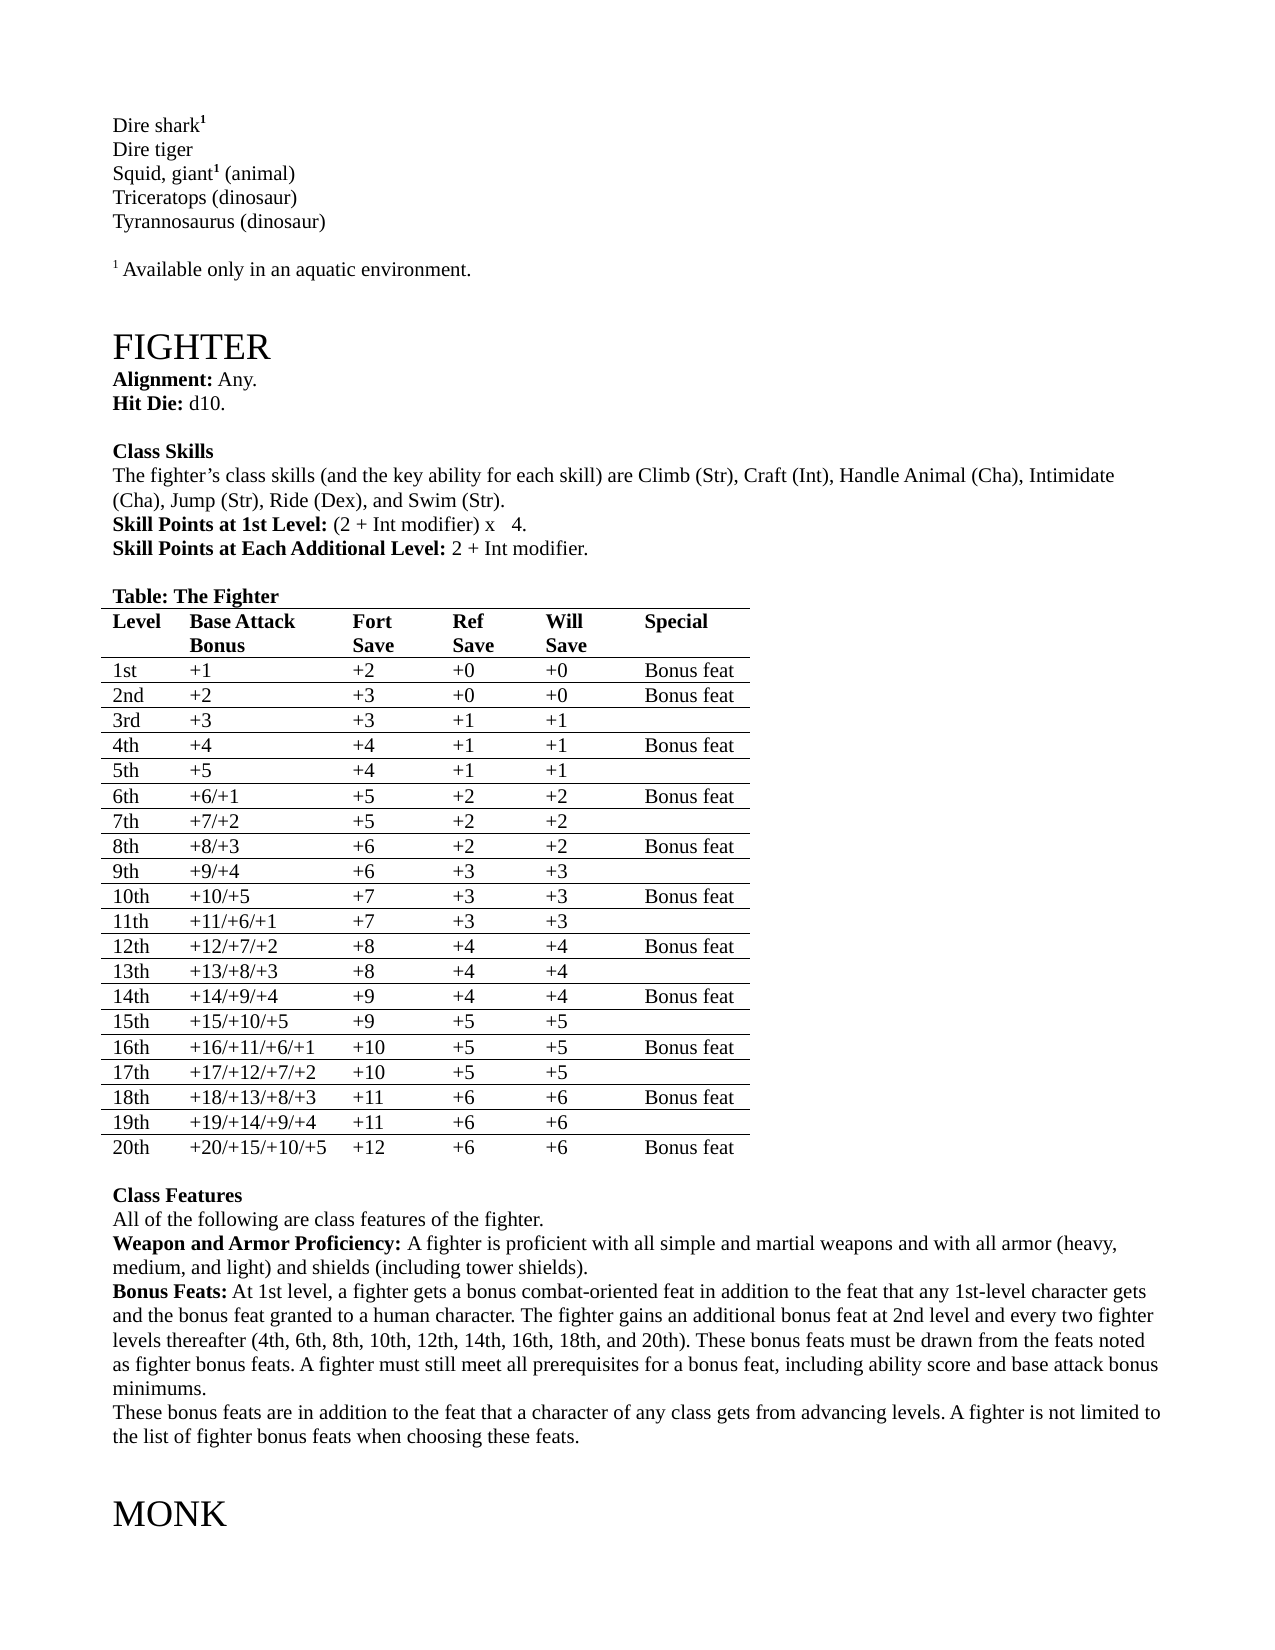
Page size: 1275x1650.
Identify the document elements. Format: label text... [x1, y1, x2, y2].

table_cell +12 [341, 1135, 441, 1159]
table_cell +0 [441, 683, 534, 707]
table_cell [633, 909, 750, 933]
table_cell +1 [534, 759, 633, 782]
table_cell 14th [101, 984, 178, 1008]
table_cell +6 [534, 1135, 633, 1159]
table_cell +8 [341, 934, 441, 958]
table_cell Base Attack Bonus [178, 609, 341, 657]
table_cell +2 [534, 784, 633, 808]
table_cell 10th [101, 884, 178, 908]
table_cell +2 [441, 784, 534, 808]
text Alignment: Any. [112, 367, 1162, 391]
table_cell +14/+9/+4 [178, 984, 341, 1008]
table_cell Bonus feat [633, 934, 750, 958]
table_cell 5th [101, 759, 178, 782]
table_cell +4 [441, 984, 534, 1008]
table_cell +4 [534, 984, 633, 1008]
table_cell +6 [441, 1085, 534, 1109]
table_cell 2nd [101, 683, 178, 707]
table_cell +2 [178, 683, 341, 707]
table_cell [633, 759, 750, 782]
table_cell +10 [341, 1060, 441, 1084]
table_cell +1 [178, 658, 341, 682]
table_cell Fort Save [341, 609, 441, 657]
table_cell +1 [534, 733, 633, 757]
table_cell +18/+13/+8/+3 [178, 1085, 341, 1109]
table_cell +1 [441, 759, 534, 782]
table_cell +3 [441, 884, 534, 908]
table_cell Bonus feat [633, 834, 750, 858]
table_cell +3 [534, 859, 633, 883]
text The fighter’s class skills (and the key ability for each skill) are Climb (Str), Craft (Int), Handle Animal (Cha), Intimidate (Cha), Jump (Str), Ride (Dex), and Swim (Str). [112, 463, 1162, 512]
table_cell Ref Save [441, 609, 534, 657]
table_cell +16/+11/+6/+1 [178, 1035, 341, 1059]
table_cell 18th [101, 1085, 178, 1109]
table_cell +9 [341, 1010, 441, 1033]
table_cell +3 [341, 708, 441, 732]
text Hit Die: d10. [112, 391, 1162, 415]
table_cell +9/+4 [178, 859, 341, 883]
table_cell Bonus feat [633, 784, 750, 808]
table_cell +10/+5 [178, 884, 341, 908]
table_cell +6 [341, 834, 441, 858]
table_cell +0 [441, 658, 534, 682]
table_cell +5 [534, 1060, 633, 1084]
table_cell +3 [534, 909, 633, 933]
table_cell +5 [341, 784, 441, 808]
table_cell +2 [441, 809, 534, 833]
table_cell 13th [101, 959, 178, 983]
table_cell Special [633, 609, 750, 657]
table_cell +15/+10/+5 [178, 1010, 341, 1033]
table_cell +1 [534, 708, 633, 732]
table_cell +5 [441, 1010, 534, 1033]
table_cell +20/+15/+10/+5 [178, 1135, 341, 1159]
table_cell 11th [101, 909, 178, 933]
table_cell +1 [441, 733, 534, 757]
table_cell 1st [101, 658, 178, 682]
table_cell 8th [101, 834, 178, 858]
table_header Table: The Fighter [101, 584, 750, 608]
table_cell +6 [441, 1135, 534, 1159]
table_cell Bonus feat [633, 733, 750, 757]
table_cell Bonus feat [633, 1135, 750, 1159]
table_cell +4 [441, 934, 534, 958]
table_cell +2 [534, 834, 633, 858]
table_cell Will Save [534, 609, 633, 657]
table_cell +13/+8/+3 [178, 959, 341, 983]
table_cell +4 [534, 934, 633, 958]
text Dire tiger [112, 137, 1162, 161]
table_cell +5 [441, 1035, 534, 1059]
text Skill Points at 1st Level: (2 + Int modifier) x4. [112, 512, 1162, 536]
table_cell Bonus feat [633, 884, 750, 908]
table_cell [633, 809, 750, 833]
table_cell +5 [441, 1060, 534, 1084]
table_cell +8 [341, 959, 441, 983]
table_cell Bonus feat [633, 658, 750, 682]
table_cell +11 [341, 1085, 441, 1109]
table_cell +3 [441, 859, 534, 883]
table_cell [633, 859, 750, 883]
table_cell +6 [441, 1110, 534, 1134]
table_cell [633, 1060, 750, 1084]
text All of the following are class features of the fighter. [112, 1207, 1162, 1231]
table_cell +2 [341, 658, 441, 682]
table_cell +0 [534, 683, 633, 707]
subtitle Class Features [112, 1183, 1162, 1207]
table_cell +2 [534, 809, 633, 833]
table_cell +19/+14/+9/+4 [178, 1110, 341, 1134]
table_cell Bonus feat [633, 984, 750, 1008]
table_cell +5 [178, 759, 341, 782]
table_cell +2 [441, 834, 534, 858]
text Dire shark1 [112, 112, 1162, 137]
text Tyrannosaurus (dinosaur) [112, 209, 1162, 233]
table_cell Level [101, 609, 178, 657]
text Bonus Feats: At 1st level, a fighter gets a bonus combat-oriented feat in addition to the feat that any 1st-level character gets and the bonus feat granted to a human character. The fighter gains an additional bonus feat at 2nd level and every two fighter levels thereafter (4th, 6th, 8th, 10th, 12th, 14th, 16th, 18th, and 20th). These bonus feats must be drawn from the feats noted as fighter bonus feats. A fighter must still meet all prerequisites for a bonus feat, including ability score and base attack bonus minimums. [112, 1279, 1162, 1400]
table_cell +11 [341, 1110, 441, 1134]
table_cell [633, 708, 750, 732]
table_cell +9 [341, 984, 441, 1008]
table_cell 9th [101, 859, 178, 883]
text Triceratops (dinosaur) [112, 185, 1162, 209]
table_cell +7/+2 [178, 809, 341, 833]
table_cell 7th [101, 809, 178, 833]
table_cell +5 [534, 1035, 633, 1059]
subtitle Class Skills [112, 439, 1162, 463]
table_cell +6 [534, 1085, 633, 1109]
table_cell 16th [101, 1035, 178, 1059]
table_cell +4 [178, 733, 341, 757]
table_cell +6/+1 [178, 784, 341, 808]
table_cell +7 [341, 909, 441, 933]
table_cell Bonus feat [633, 1035, 750, 1059]
table_cell Bonus feat [633, 683, 750, 707]
table_cell +12/+7/+2 [178, 934, 341, 958]
table_cell 17th [101, 1060, 178, 1084]
text 1 Available only in an aquatic environment. [112, 257, 1162, 281]
table_cell 15th [101, 1010, 178, 1033]
table_cell [633, 959, 750, 983]
text Weapon and Armor Proficiency: A fighter is proficient with all simple and martial weapons and with all armor (heavy, medium, and light) and shields (including tower shields). [112, 1231, 1162, 1279]
text Skill Points at Each Additional Level: 2 + Int modifier. [112, 536, 1162, 560]
table_cell 4th [101, 733, 178, 757]
table_cell +3 [534, 884, 633, 908]
table_cell +3 [341, 683, 441, 707]
table_cell +4 [341, 733, 441, 757]
table_cell +3 [178, 708, 341, 732]
table_cell +5 [534, 1010, 633, 1033]
table_cell 19th [101, 1110, 178, 1134]
table_cell [633, 1110, 750, 1134]
text These bonus feats are in addition to the feat that a character of any class gets from advancing levels. A fighter is not limited to the list of fighter bonus feats when choosing these feats. [112, 1400, 1162, 1448]
table_cell +6 [534, 1110, 633, 1134]
table_cell +7 [341, 884, 441, 908]
table_cell +0 [534, 658, 633, 682]
table_cell +4 [441, 959, 534, 983]
table_cell [633, 1010, 750, 1033]
table_cell +8/+3 [178, 834, 341, 858]
table_cell +5 [341, 809, 441, 833]
text FIGHTER [112, 324, 1162, 367]
table_cell +4 [341, 759, 441, 782]
table_cell +1 [441, 708, 534, 732]
table_cell +3 [441, 909, 534, 933]
table_cell 3rd [101, 708, 178, 732]
table_cell +4 [534, 959, 633, 983]
table_cell 6th [101, 784, 178, 808]
table_cell Bonus feat [633, 1085, 750, 1109]
table_cell +10 [341, 1035, 441, 1059]
text Squid, giant1 (animal) [112, 161, 1162, 185]
text MONK [112, 1491, 1162, 1534]
table_cell 20th [101, 1135, 178, 1159]
table_cell +11/+6/+1 [178, 909, 341, 933]
table_cell 12th [101, 934, 178, 958]
table_cell +17/+12/+7/+2 [178, 1060, 341, 1084]
table_cell +6 [341, 859, 441, 883]
